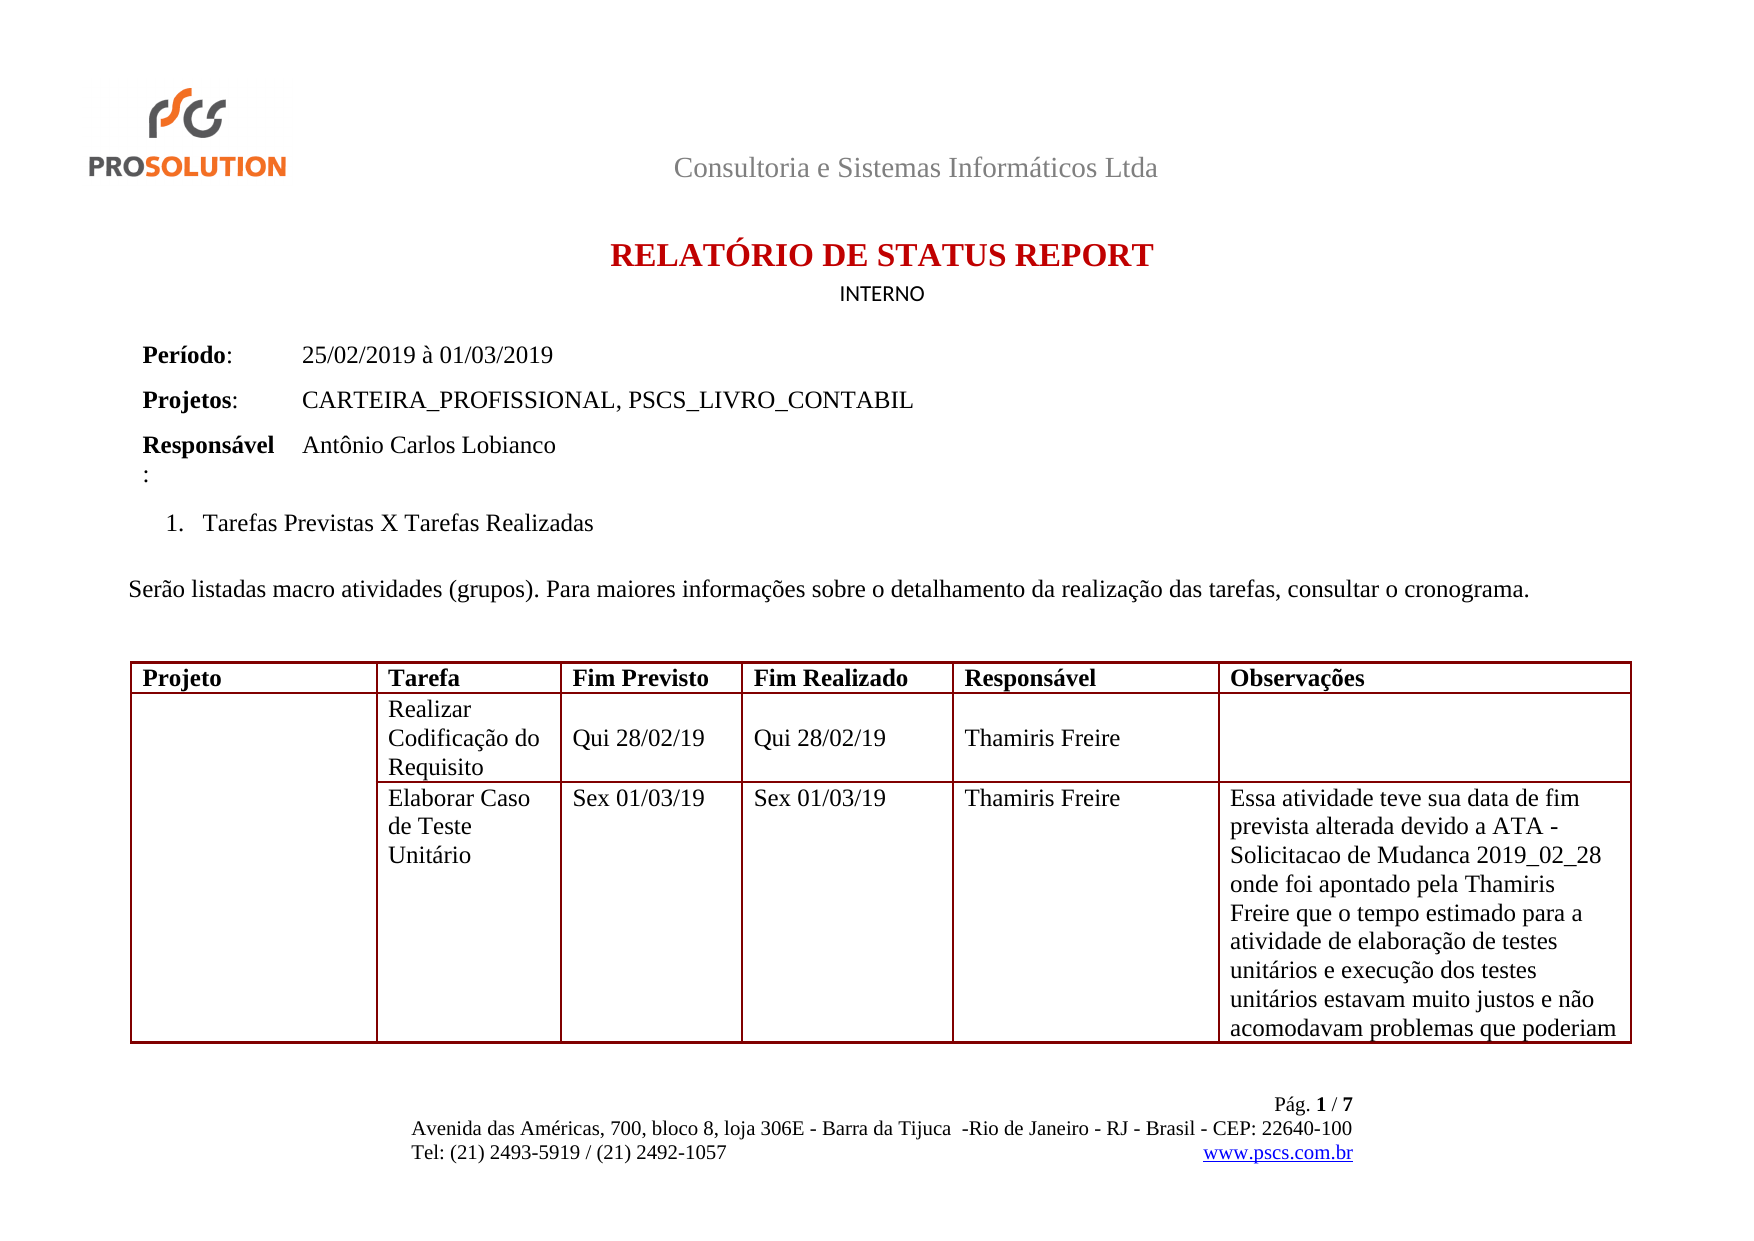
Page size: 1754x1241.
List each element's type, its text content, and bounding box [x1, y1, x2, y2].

table_header 25/02/2019 à 01/03/2019 [291, 340, 1132, 385]
table_header Tarefa [378, 664, 560, 692]
table_cell Sex 01/03/19 [743, 783, 952, 1041]
table_cell Projetos: [131, 385, 291, 430]
table_header Responsável [954, 664, 1218, 692]
table_cell Elaborar Caso de Teste Unitário [378, 783, 560, 1041]
table_header Observações [1220, 664, 1630, 692]
list Serão listadas macro atividades (grupos). Para maiores informações sobre o detalhamento da realização das tarefas, consultar o cronograma. [128, 574, 1636, 603]
table_cell CARTEIRA_PROFISSIONAL, PSCS_LIVRO_CONTABIL [291, 385, 1132, 430]
table_cell Sex 01/03/19 [562, 783, 741, 1041]
table_cell Realizar Codificação do Requisito [378, 694, 560, 781]
table_cell Responsável: [131, 430, 291, 488]
table_header Projeto [132, 664, 376, 692]
list Tarefas Previstas X Tarefas Realizadas [165, 508, 1636, 537]
table_cell Antônio Carlos Lobianco [291, 430, 1132, 488]
text INTERNO [128, 279, 1636, 307]
table_cell Qui 28/02/19 [562, 694, 741, 781]
table_cell Qui 28/02/19 [743, 694, 952, 781]
table_cell Thamiris Freire [954, 694, 1218, 781]
table_header Período: [131, 340, 291, 385]
table_header Fim Previsto [562, 664, 741, 692]
table_header Fim Realizado [743, 664, 952, 692]
table_cell [132, 694, 376, 1041]
picture [82, 78, 293, 186]
table_cell [1220, 694, 1630, 781]
table_cell Essa atividade teve sua data de fim prevista alterada devido a ATA - Solicitacao de Mudanca 2019_02_28 onde foi apontado pela Thamiris Freire que o tempo estimado para a atividade de elaboração de testes unitários e execução dos testes unitários estavam muito justos e não acomodavam problemas que poderiam [1220, 783, 1630, 1041]
text RELATÓRIO DE STATUS REPORT [128, 235, 1636, 273]
table_cell Thamiris Freire [954, 783, 1218, 1041]
